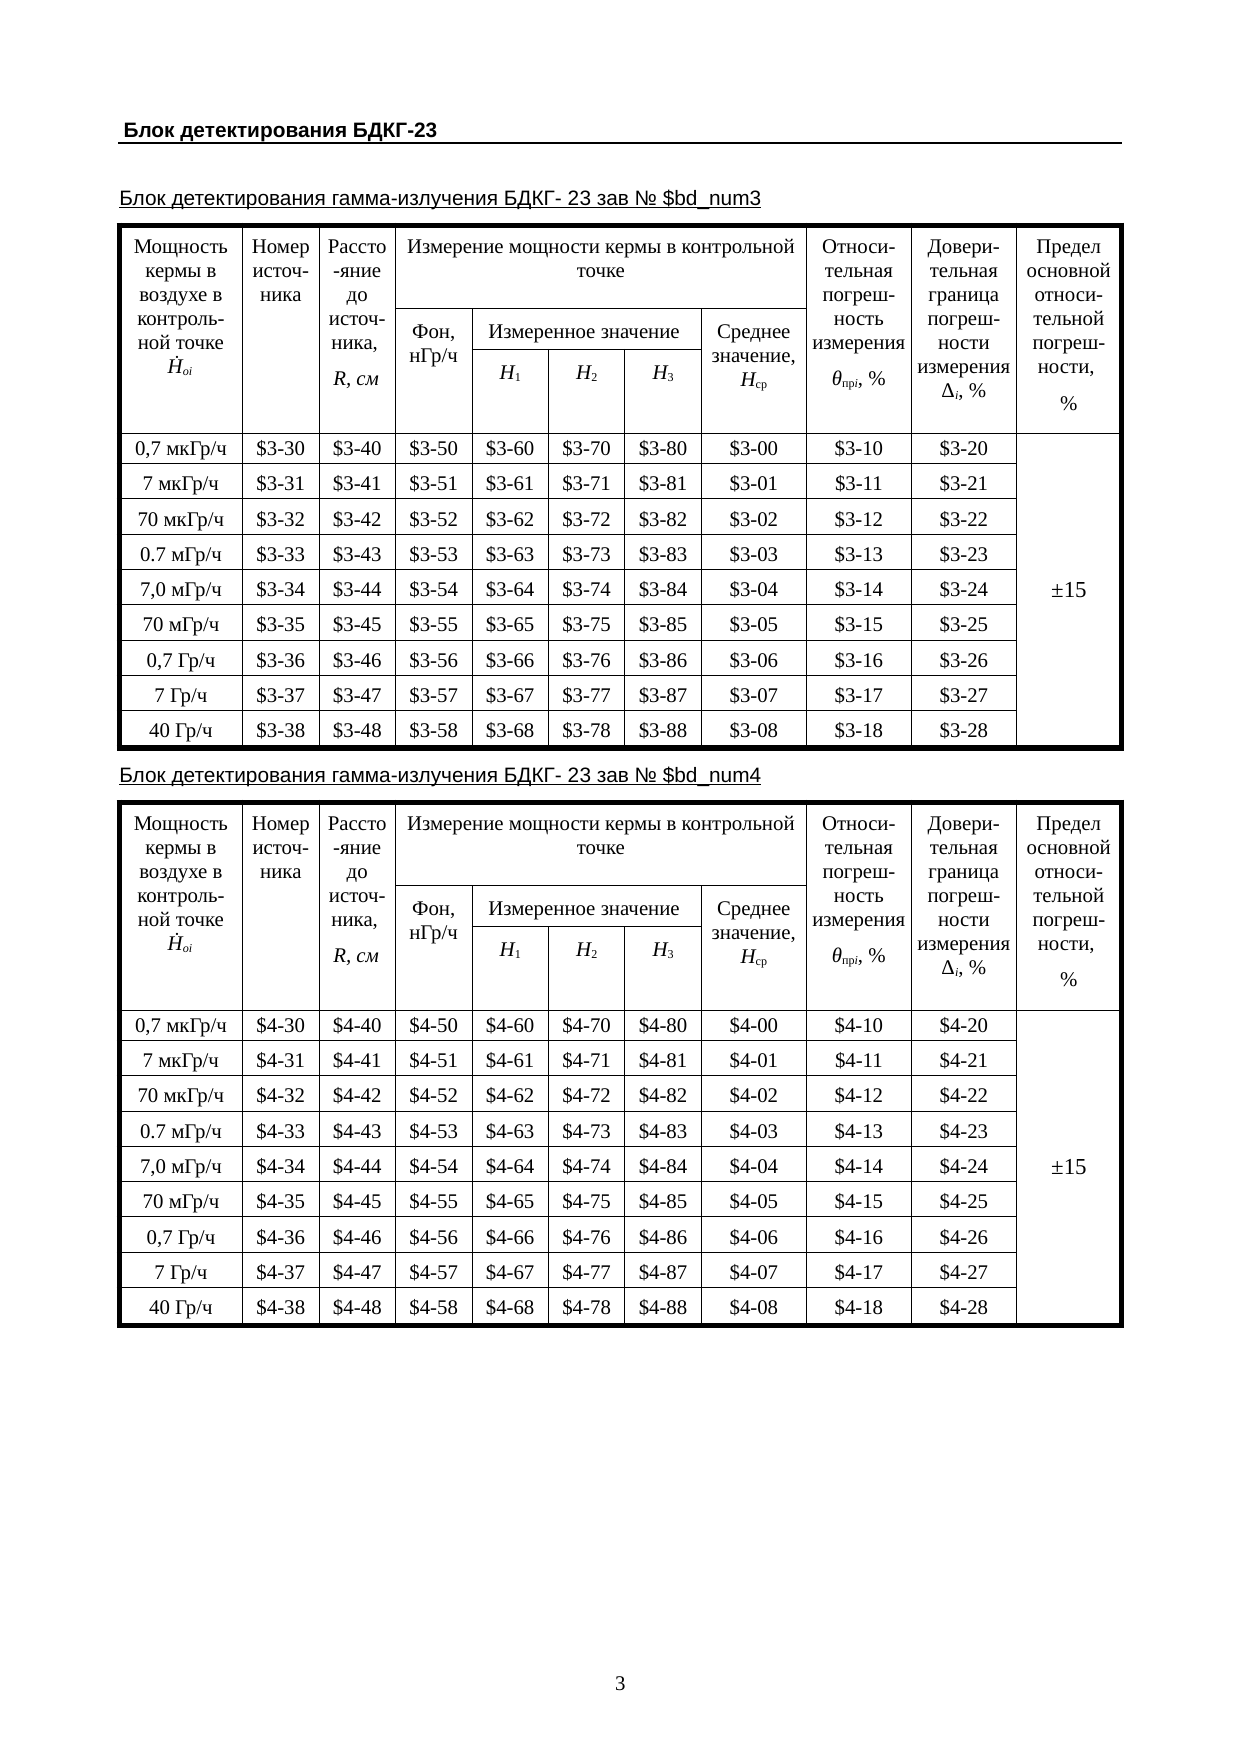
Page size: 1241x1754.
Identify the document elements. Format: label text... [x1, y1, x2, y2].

table_cell $4-01 [702, 1041, 806, 1075]
table_cell $3-28 [912, 711, 1016, 745]
table_cell $4-36 [243, 1217, 319, 1252]
table_cell $4-37 [243, 1253, 319, 1287]
table_cell $3-57 [396, 676, 472, 710]
table_cell 7 Гр/ч [122, 1253, 242, 1287]
table_cell $4-64 [473, 1147, 548, 1181]
table_cell $3-64 [473, 570, 548, 604]
table_cell $4-06 [702, 1217, 806, 1252]
table_cell H3 [625, 927, 701, 1010]
table_header Блок детектирования гамма-излучения БДКГ- 23 зав № $bd_num4 [119, 751, 1121, 799]
table_cell $3-80 [625, 434, 701, 463]
table_cell $4-58 [396, 1288, 472, 1322]
table_cell $4-51 [396, 1041, 472, 1075]
table_cell $4-15 [807, 1182, 911, 1216]
table_cell 70 мГр/ч [122, 1182, 242, 1216]
table_cell $4-22 [912, 1076, 1016, 1111]
table_cell $4-14 [807, 1147, 911, 1181]
table_cell H2 [549, 350, 624, 433]
table_cell $3-50 [396, 434, 472, 463]
table_cell $3-68 [473, 711, 548, 745]
table_cell 70 мГр/ч [122, 605, 242, 639]
table_cell $4-85 [625, 1182, 701, 1216]
table_cell Измерение мощности кермы в контрольной точке [396, 228, 806, 308]
table_cell Измерение мощности кермы в контрольной точке [396, 805, 806, 885]
table_cell $3-06 [702, 641, 806, 675]
table_cell $4-05 [702, 1182, 806, 1216]
table_cell H2 [549, 927, 624, 1010]
table_cell $3-88 [625, 711, 701, 745]
table_cell $3-43 [320, 535, 395, 569]
table_cell $3-18 [807, 711, 911, 745]
table_cell $3-07 [702, 676, 806, 710]
table_cell $4-47 [320, 1253, 395, 1287]
table_cell Номер источ-ника [243, 805, 319, 1010]
table_cell $3-60 [473, 434, 548, 463]
table_cell $3-36 [243, 641, 319, 675]
table_cell $3-27 [912, 676, 1016, 710]
table_cell $3-66 [473, 641, 548, 675]
table_cell $4-02 [702, 1076, 806, 1111]
table_cell 0.7 мГр/ч [122, 1112, 242, 1146]
table_cell 7 Гр/ч [122, 676, 242, 710]
table_cell 7,0 мГр/ч [122, 1147, 242, 1181]
table_cell $4-87 [625, 1253, 701, 1287]
table_cell $3-52 [396, 499, 472, 533]
table_cell $3-13 [807, 535, 911, 569]
table_cell Относи-тельная погреш-ность измерения θпрi, % [807, 805, 911, 1010]
table_cell $3-44 [320, 570, 395, 604]
table_cell $3-55 [396, 605, 472, 639]
table_cell $4-62 [473, 1076, 548, 1111]
table_cell 7,0 мГр/ч [122, 570, 242, 604]
table_cell $3-45 [320, 605, 395, 639]
table_cell $3-24 [912, 570, 1016, 604]
table_cell $3-82 [625, 499, 701, 533]
table_cell $3-63 [473, 535, 548, 569]
table_cell $3-10 [807, 434, 911, 463]
table_cell $4-17 [807, 1253, 911, 1287]
table_cell $4-84 [625, 1147, 701, 1181]
table_cell $3-81 [625, 464, 701, 498]
table_cell $3-46 [320, 641, 395, 675]
table_cell $3-26 [912, 641, 1016, 675]
table_cell $4-38 [243, 1288, 319, 1322]
table_cell $4-34 [243, 1147, 319, 1181]
table_cell 70 мкГр/ч [122, 499, 242, 533]
table_cell $4-20 [912, 1011, 1016, 1040]
table_cell 0,7 Гр/ч [122, 641, 242, 675]
table_cell $3-42 [320, 499, 395, 533]
table_cell Фон, нГр/ч [396, 886, 472, 1010]
table_cell $4-12 [807, 1076, 911, 1111]
table_cell $3-56 [396, 641, 472, 675]
table_cell $4-76 [549, 1217, 624, 1252]
table_cell $3-08 [702, 711, 806, 745]
table_cell Рассто-яние до источ-ника, R, см [320, 805, 395, 1010]
table_cell $4-44 [320, 1147, 395, 1181]
table_cell $3-40 [320, 434, 395, 463]
table_cell $3-48 [320, 711, 395, 745]
table_cell $4-61 [473, 1041, 548, 1075]
table_cell $4-46 [320, 1217, 395, 1252]
table_cell 40 Гр/ч [122, 1288, 242, 1322]
table_cell $3-75 [549, 605, 624, 639]
table_cell Фон, нГр/ч [396, 309, 472, 433]
table_cell $3-71 [549, 464, 624, 498]
table_cell $4-24 [912, 1147, 1016, 1181]
table_cell $3-58 [396, 711, 472, 745]
table_cell $3-12 [807, 499, 911, 533]
table_cell $4-67 [473, 1253, 548, 1287]
table_cell $3-14 [807, 570, 911, 604]
table_cell $3-17 [807, 676, 911, 710]
table_cell $3-77 [549, 676, 624, 710]
table_cell $3-23 [912, 535, 1016, 569]
table_cell $4-60 [473, 1011, 548, 1040]
table_cell $3-85 [625, 605, 701, 639]
table_cell $3-62 [473, 499, 548, 533]
table_cell $4-03 [702, 1112, 806, 1146]
table_cell $3-35 [243, 605, 319, 639]
table_cell $4-66 [473, 1217, 548, 1252]
table_cell $3-38 [243, 711, 319, 745]
table_cell $3-02 [702, 499, 806, 533]
table_cell $4-75 [549, 1182, 624, 1216]
table_cell $3-20 [912, 434, 1016, 463]
table_cell $4-52 [396, 1076, 472, 1111]
table_cell Измеренное значение [473, 886, 701, 926]
table_cell 0.7 мГр/ч [122, 535, 242, 569]
table_cell Относи-тельная погреш-ность измерения θпрi, % [807, 228, 911, 433]
table_cell $4-35 [243, 1182, 319, 1216]
table_cell $3-03 [702, 535, 806, 569]
table_cell $4-40 [320, 1011, 395, 1040]
table_cell Измеренное значение [473, 309, 701, 349]
table_cell $3-67 [473, 676, 548, 710]
table_cell $3-04 [702, 570, 806, 604]
table_cell $3-70 [549, 434, 624, 463]
table_cell $4-57 [396, 1253, 472, 1287]
table_cell $4-21 [912, 1041, 1016, 1075]
table_cell $3-73 [549, 535, 624, 569]
table_cell $4-30 [243, 1011, 319, 1040]
table_cell ±15 [1017, 434, 1119, 745]
table_cell $3-72 [549, 499, 624, 533]
table_cell $4-08 [702, 1288, 806, 1322]
table_cell $4-53 [396, 1112, 472, 1146]
table_cell $3-83 [625, 535, 701, 569]
table_cell $4-33 [243, 1112, 319, 1146]
table_cell $4-80 [625, 1011, 701, 1040]
table_cell $3-78 [549, 711, 624, 745]
table_cell $4-26 [912, 1217, 1016, 1252]
table_cell $4-23 [912, 1112, 1016, 1146]
table_cell 70 мкГр/ч [122, 1076, 242, 1111]
table_cell $4-11 [807, 1041, 911, 1075]
table_cell $4-63 [473, 1112, 548, 1146]
table_cell Номер источ-ника [243, 228, 319, 433]
table_cell $4-77 [549, 1253, 624, 1287]
table_cell $4-10 [807, 1011, 911, 1040]
table_cell $3-15 [807, 605, 911, 639]
table_cell H3 [625, 350, 701, 433]
table_cell $3-34 [243, 570, 319, 604]
table_cell Мощность кермы в воздухе в контроль-ной точке Ḣoi [122, 228, 242, 433]
table_cell $4-18 [807, 1288, 911, 1322]
table_cell $3-37 [243, 676, 319, 710]
table_cell $4-25 [912, 1182, 1016, 1216]
table_cell Предел основной относи-тельной погреш-ности, % [1017, 805, 1119, 1010]
table_cell $3-47 [320, 676, 395, 710]
table_cell $4-42 [320, 1076, 395, 1111]
table_cell $3-51 [396, 464, 472, 498]
table_cell $4-86 [625, 1217, 701, 1252]
table_cell 40 Гр/ч [122, 711, 242, 745]
table_cell $4-32 [243, 1076, 319, 1111]
table_cell $3-65 [473, 605, 548, 639]
table_cell $3-84 [625, 570, 701, 604]
table_cell $3-53 [396, 535, 472, 569]
table_cell $3-05 [702, 605, 806, 639]
table_cell Мощность кермы в воздухе в контроль-ной точке Ḣoi [122, 805, 242, 1010]
table_cell $4-45 [320, 1182, 395, 1216]
table_cell $3-76 [549, 641, 624, 675]
table_cell $4-82 [625, 1076, 701, 1111]
table_cell $4-68 [473, 1288, 548, 1322]
table_cell $3-54 [396, 570, 472, 604]
table_cell 0,7 мкГр/ч [122, 1011, 242, 1040]
table_cell $4-41 [320, 1041, 395, 1075]
table_cell $4-04 [702, 1147, 806, 1181]
table_cell $3-33 [243, 535, 319, 569]
table_cell Рассто-яние до источ-ника, R, см [320, 228, 395, 433]
table_cell $3-25 [912, 605, 1016, 639]
table_cell Довери-тельная граница погреш-ности измерения Δi, % [912, 228, 1016, 433]
table_cell H1 [473, 350, 548, 433]
table_cell $4-48 [320, 1288, 395, 1322]
table_cell $4-28 [912, 1288, 1016, 1322]
table_cell $3-86 [625, 641, 701, 675]
table_cell $3-41 [320, 464, 395, 498]
table_cell $3-21 [912, 464, 1016, 498]
table_cell 7 мкГр/ч [122, 464, 242, 498]
table_cell $4-70 [549, 1011, 624, 1040]
table_cell $4-72 [549, 1076, 624, 1111]
table_cell $3-30 [243, 434, 319, 463]
table_cell $3-74 [549, 570, 624, 604]
table_cell 7 мкГр/ч [122, 1041, 242, 1075]
table_cell $4-27 [912, 1253, 1016, 1287]
table_cell $3-01 [702, 464, 806, 498]
table_cell $4-00 [702, 1011, 806, 1040]
table_cell $4-71 [549, 1041, 624, 1075]
table_cell $4-07 [702, 1253, 806, 1287]
table_cell $4-16 [807, 1217, 911, 1252]
table_cell $4-78 [549, 1288, 624, 1322]
table_cell $4-74 [549, 1147, 624, 1181]
table_cell $3-32 [243, 499, 319, 533]
table_cell $4-13 [807, 1112, 911, 1146]
table_cell $4-73 [549, 1112, 624, 1146]
table_cell $3-87 [625, 676, 701, 710]
table_cell 0,7 Гр/ч [122, 1217, 242, 1252]
table_cell $3-22 [912, 499, 1016, 533]
table_cell $4-83 [625, 1112, 701, 1146]
table_cell $4-65 [473, 1182, 548, 1216]
table_cell $4-88 [625, 1288, 701, 1322]
table_cell Среднее значение, Hср [702, 886, 806, 1010]
table_cell $4-56 [396, 1217, 472, 1252]
table_cell ±15 [1017, 1011, 1119, 1322]
table_cell $4-50 [396, 1011, 472, 1040]
table_cell Предел основной относи-тельной погреш-ности, % [1017, 228, 1119, 433]
table_cell Довери-тельная граница погреш-ности измерения Δi, % [912, 805, 1016, 1010]
table_cell $4-55 [396, 1182, 472, 1216]
table_cell $4-43 [320, 1112, 395, 1146]
table_cell $3-00 [702, 434, 806, 463]
table_cell $3-31 [243, 464, 319, 498]
table_cell $4-81 [625, 1041, 701, 1075]
table_cell 0,7 мкГр/ч [122, 434, 242, 463]
table_cell $3-16 [807, 641, 911, 675]
table_cell $3-61 [473, 464, 548, 498]
table_cell $4-31 [243, 1041, 319, 1075]
table_header Блок детектирования гамма-излучения БДКГ- 23 зав № $bd_num3 [119, 174, 1121, 223]
table_cell H1 [473, 927, 548, 1010]
table_cell Среднее значение, Hср [702, 309, 806, 433]
table_cell $4-54 [396, 1147, 472, 1181]
table_cell $3-11 [807, 464, 911, 498]
